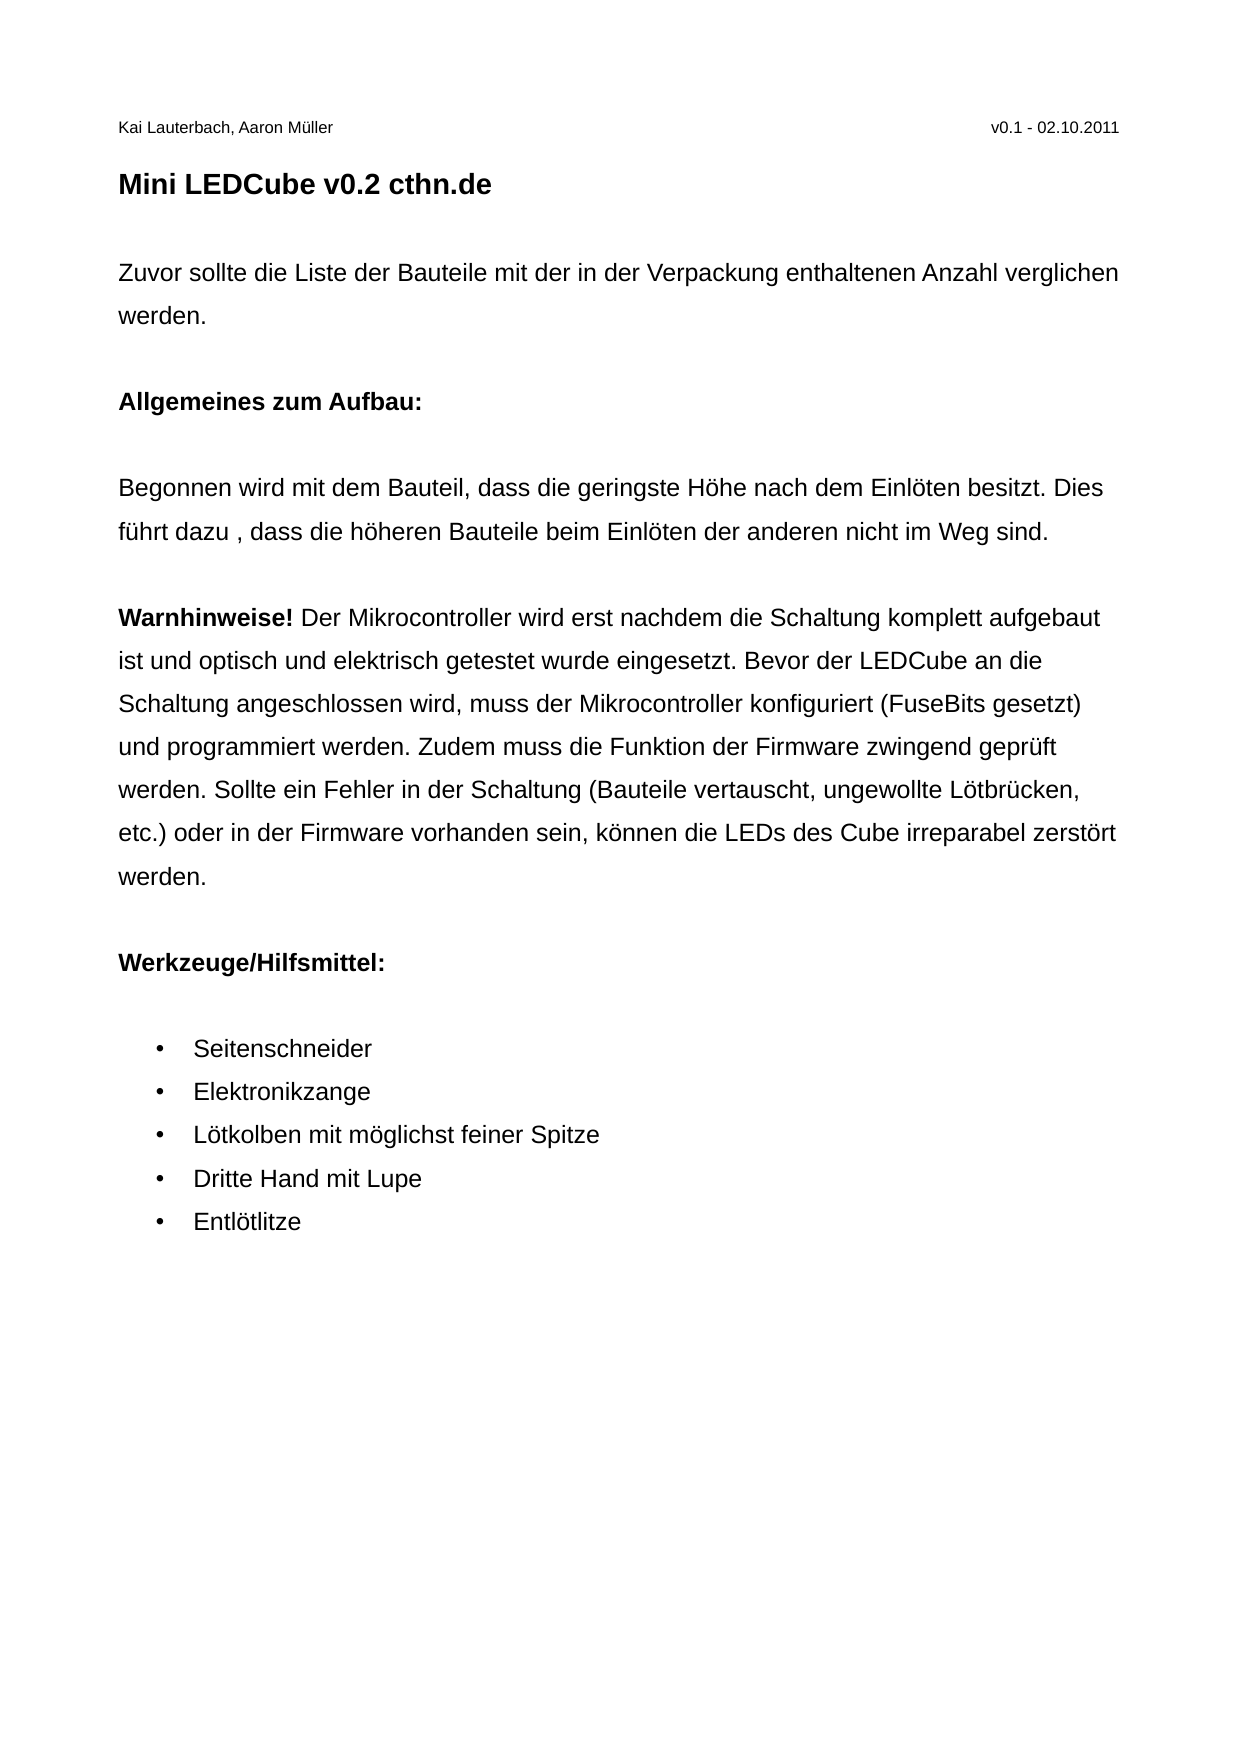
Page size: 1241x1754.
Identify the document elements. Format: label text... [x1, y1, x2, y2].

list Lötkolben mit möglichst feiner Spitze [156, 1121, 1122, 1149]
text Begonnen wird mit dem Bauteil, dass die geringste Höhe nach dem Einlöten besitzt. Dies führt dazu , dass die höheren Bauteile beim Einlöten der anderen nicht im Weg sind. [118, 473, 1122, 545]
text Allgemeines zum Aufbau: [118, 387, 1122, 416]
text Werkzeuge/Hilfsmittel: [118, 948, 1122, 977]
list Seitenschneider [156, 1034, 1122, 1063]
list Elektronikzange [156, 1077, 1122, 1106]
text Mini LEDCube v0.2 cthn.de [118, 167, 1122, 243]
text Warnhinweise! Der Mikrocontroller wird erst nachdem die Schaltung komplett aufgebaut ist und optisch und elektrisch getestet wurde eingesetzt. Bevor der LEDCube an die Schaltung angeschlossen wird, muss der Mikrocontroller konfiguriert (FuseBits gesetzt) und programmiert werden. Zudem muss die Funktion der Firmware zwingend geprüft werden. Sollte ein Fehler in der Schaltung (Bauteile vertauscht, ungewollte Lötbrücken, etc.) oder in der Firmware vorhanden sein, können die LEDs des Cube irreparabel zerstört werden. [118, 603, 1122, 890]
list Entlötlitze [156, 1207, 1122, 1236]
list Dritte Hand mit Lupe [156, 1164, 1122, 1193]
text Zuvor sollte die Liste der Bauteile mit der in der Verpackung enthaltenen Anzahl verglichen werden. [118, 258, 1122, 330]
